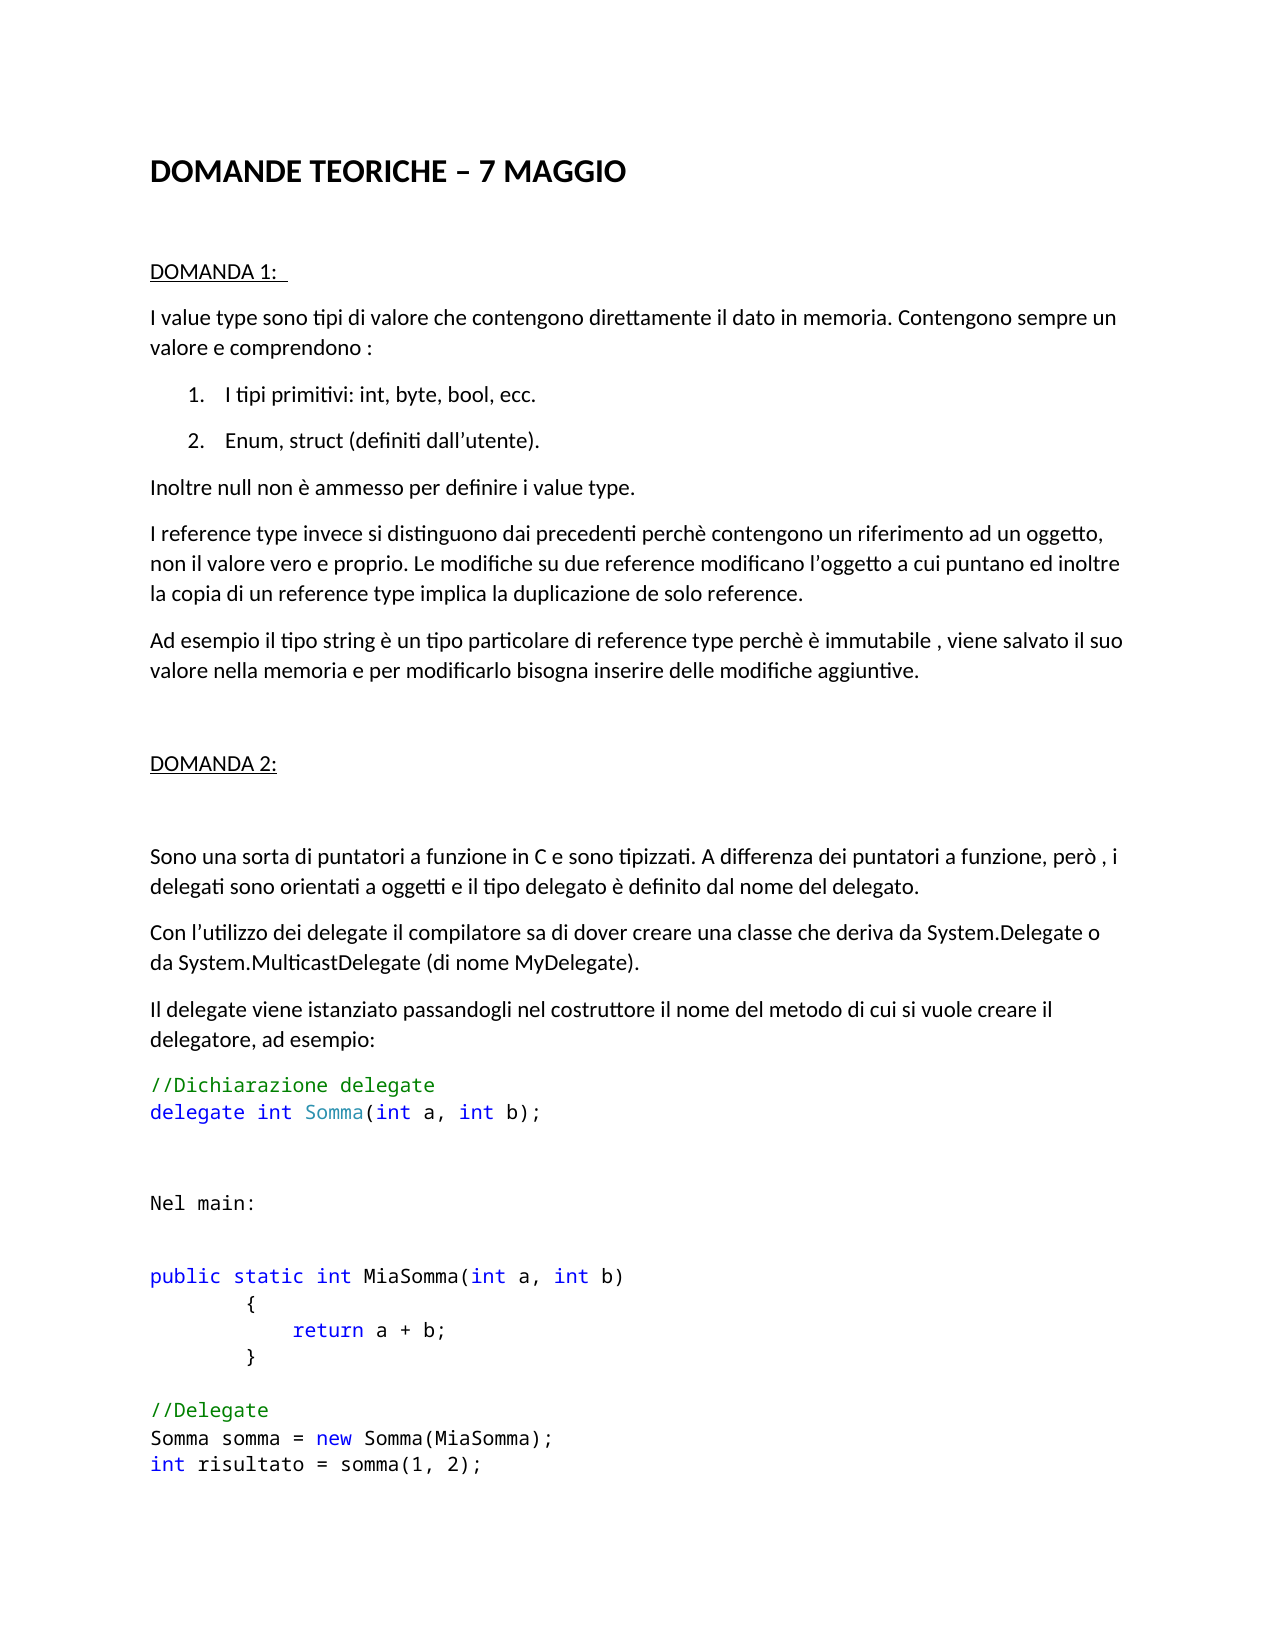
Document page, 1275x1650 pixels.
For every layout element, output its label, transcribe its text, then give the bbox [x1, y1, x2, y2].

text int risultato = somma(1, 2); [150, 1451, 1125, 1478]
text //Dichiarazione delegate [150, 1071, 1125, 1098]
text DOMANDA 1: [150, 257, 1125, 285]
text public static int MiaSomma(int a, int b) [150, 1262, 1125, 1289]
text } [150, 1343, 1125, 1370]
text return a + b; [150, 1316, 1125, 1343]
text DOMANDA 2: [150, 749, 1125, 777]
text Inoltre null non è ammesso per definire i value type. [150, 473, 1125, 501]
list I tipi primitivi: int, byte, bool, ecc. [187, 380, 1125, 408]
text Il delegate viene istanziato passandogli nel costruttore il nome del metodo di cui si vuole creare il delegatore, ad esempio: [150, 995, 1125, 1053]
text Nel main: [150, 1189, 1125, 1216]
text { [150, 1289, 1125, 1316]
text Sono una sorta di puntatori a funzione in C e sono tipizzati. A differenza dei puntatori a funzione, però , i delegati sono orientati a oggetti e il tipo delegato è definito dal nome del delegato. [150, 842, 1125, 900]
text Con l’utilizzo dei delegate il compilatore sa di dover creare una classe che deriva da System.Delegate o da System.MulticastDelegate (di nome MyDelegate). [150, 918, 1125, 976]
text //Delegate [150, 1397, 1125, 1424]
text Ad esempio il tipo string è un tipo particolare di reference type perchè è immutabile , viene salvato il suo valore nella memoria e per modificarlo bisogna inserire delle modifiche aggiuntive. [150, 626, 1125, 684]
text DOMANDE TEORICHE – 7 MAGGIO [150, 150, 1125, 191]
list Enum, struct (definiti dall’utente). [187, 426, 1125, 454]
text I reference type invece si distinguono dai precedenti perchè contengono un riferimento ad un oggetto, non il valore vero e proprio. Le modifiche su due reference modificano l’oggetto a cui puntano ed inoltre la copia di un reference type implica la duplicazione de solo reference. [150, 519, 1125, 607]
text I value type sono tipi di valore che contengono direttamente il dato in memoria. Contengono sempre un valore e comprendono : [150, 303, 1125, 361]
text Somma somma = new Somma(MiaSomma); [150, 1424, 1125, 1451]
text delegate int Somma(int a, int b); [150, 1098, 1125, 1125]
